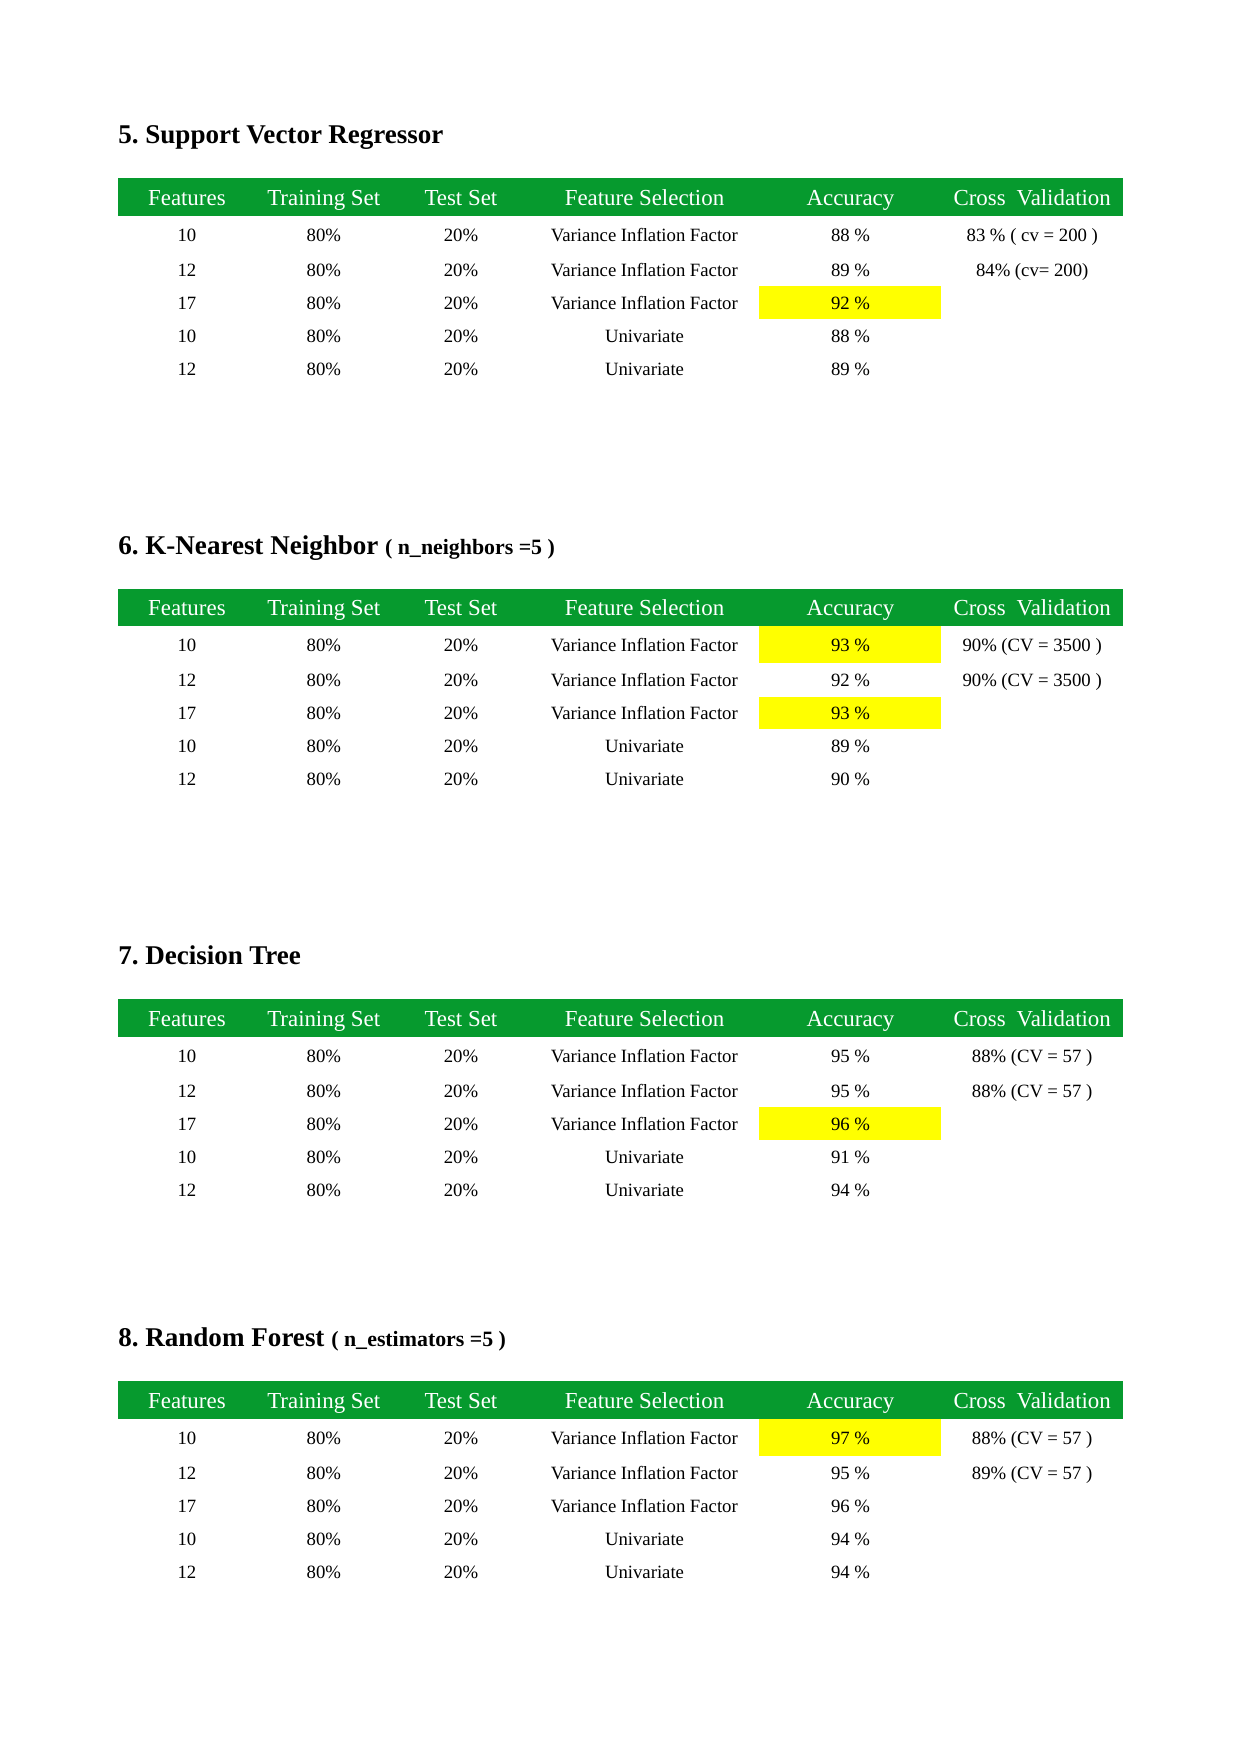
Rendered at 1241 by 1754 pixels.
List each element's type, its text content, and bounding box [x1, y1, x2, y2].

table_cell [941, 1140, 1123, 1173]
text 7. Decision Tree [118, 939, 1122, 971]
table_cell Variance Inflation Factor [529, 1419, 759, 1456]
table_header Cross Validation [941, 589, 1123, 626]
table_cell 17 [118, 1107, 255, 1140]
table_cell 80% [255, 626, 392, 663]
table_header Feature Selection [529, 1381, 759, 1419]
table_cell 20% [392, 730, 529, 763]
table_cell 12 [118, 352, 255, 385]
table_cell Variance Inflation Factor [529, 1489, 759, 1522]
table_cell 20% [392, 697, 529, 729]
table_cell 10 [118, 1419, 255, 1456]
table_cell [941, 1107, 1123, 1140]
table_cell 95 % [759, 1456, 941, 1489]
table_header Test Set [392, 178, 529, 216]
table_cell Variance Inflation Factor [529, 697, 759, 729]
table_cell 94 % [759, 1522, 941, 1555]
table_cell Variance Inflation Factor [529, 1037, 759, 1074]
table_cell 12 [118, 1456, 255, 1489]
table_cell 17 [118, 286, 255, 319]
table_cell Univariate [529, 1555, 759, 1588]
table_cell 20% [392, 1522, 529, 1555]
table_cell 80% [255, 286, 392, 319]
table_cell [941, 730, 1123, 763]
table_cell 12 [118, 1173, 255, 1206]
table_cell 83 % ( cv = 200 ) [941, 216, 1123, 253]
table_cell 96 % [759, 1107, 941, 1140]
table_cell 20% [392, 1456, 529, 1489]
table_cell 89 % [759, 253, 941, 286]
table_header Feature Selection [529, 178, 759, 216]
table_cell 17 [118, 697, 255, 729]
table_cell 89 % [759, 352, 941, 385]
table_cell 80% [255, 730, 392, 763]
table_cell Variance Inflation Factor [529, 1456, 759, 1489]
table_cell 84% (cv= 200) [941, 253, 1123, 286]
table_header Cross Validation [941, 999, 1123, 1037]
table_header Training Set [255, 999, 392, 1037]
table_header Cross Validation [941, 1381, 1123, 1419]
table_header Training Set [255, 178, 392, 216]
table_cell 89 % [759, 730, 941, 763]
table_cell 89% (CV = 57 ) [941, 1456, 1123, 1489]
table_cell 10 [118, 1037, 255, 1074]
table_cell 20% [392, 763, 529, 796]
text 6. K-Nearest Neighbor ( n_neighbors =5 ) [118, 529, 1122, 560]
table_cell 20% [392, 319, 529, 352]
table_cell Univariate [529, 319, 759, 352]
table_cell 80% [255, 1037, 392, 1074]
table_header Features [118, 1381, 255, 1419]
table_cell 95 % [759, 1037, 941, 1074]
table_cell 93 % [759, 626, 941, 663]
table_cell 80% [255, 216, 392, 253]
table_header Features [118, 178, 255, 216]
table_header Feature Selection [529, 589, 759, 626]
table_cell Univariate [529, 1522, 759, 1555]
table_cell 80% [255, 1107, 392, 1140]
table_cell 90% (CV = 3500 ) [941, 626, 1123, 663]
table_cell 20% [392, 1140, 529, 1173]
table_cell 20% [392, 1173, 529, 1206]
table_cell 20% [392, 1074, 529, 1107]
table_header Test Set [392, 999, 529, 1037]
table_header Accuracy [759, 1381, 941, 1419]
table_cell 80% [255, 1173, 392, 1206]
table_cell [941, 1522, 1123, 1555]
table_cell 80% [255, 1074, 392, 1107]
text 5. Support Vector Regressor [118, 118, 1122, 149]
table_header Accuracy [759, 178, 941, 216]
table_cell 97 % [759, 1419, 941, 1456]
table_cell Variance Inflation Factor [529, 216, 759, 253]
table_cell Variance Inflation Factor [529, 626, 759, 663]
table_cell Univariate [529, 1173, 759, 1206]
table_cell 12 [118, 763, 255, 796]
table_cell 12 [118, 664, 255, 697]
table_cell 10 [118, 730, 255, 763]
table_cell 91 % [759, 1140, 941, 1173]
table_header Feature Selection [529, 999, 759, 1037]
table_cell Variance Inflation Factor [529, 253, 759, 286]
table_cell 80% [255, 1140, 392, 1173]
table_cell [941, 1489, 1123, 1522]
text 8. Random Forest ( n_estimators =5 ) [118, 1321, 1122, 1352]
table_cell 20% [392, 352, 529, 385]
table_cell [941, 763, 1123, 796]
table_cell 20% [392, 1037, 529, 1074]
table_cell 88% (CV = 57 ) [941, 1037, 1123, 1074]
table_cell 12 [118, 1555, 255, 1588]
table_cell [941, 1173, 1123, 1206]
table_header Training Set [255, 1381, 392, 1419]
table_cell 10 [118, 626, 255, 663]
table_cell 20% [392, 216, 529, 253]
table_cell Univariate [529, 352, 759, 385]
table_cell 80% [255, 664, 392, 697]
table_cell 80% [255, 319, 392, 352]
table_cell Univariate [529, 763, 759, 796]
table_header Features [118, 589, 255, 626]
table_cell 12 [118, 253, 255, 286]
table_cell 17 [118, 1489, 255, 1522]
table_cell [941, 319, 1123, 352]
table_cell 10 [118, 319, 255, 352]
table_cell Variance Inflation Factor [529, 1107, 759, 1140]
table_cell 10 [118, 1140, 255, 1173]
table_cell 88 % [759, 216, 941, 253]
table_cell [941, 286, 1123, 319]
table_cell 80% [255, 1419, 392, 1456]
table_cell 94 % [759, 1173, 941, 1206]
table_cell Univariate [529, 730, 759, 763]
table_cell 80% [255, 1555, 392, 1588]
table_cell [941, 1555, 1123, 1588]
table_cell 90% (CV = 3500 ) [941, 664, 1123, 697]
table_cell 80% [255, 1489, 392, 1522]
table_header Cross Validation [941, 178, 1123, 216]
table_cell 88% (CV = 57 ) [941, 1419, 1123, 1456]
table_cell 93 % [759, 697, 941, 729]
table_cell 92 % [759, 664, 941, 697]
table_cell 20% [392, 253, 529, 286]
table_header Accuracy [759, 999, 941, 1037]
table_cell 80% [255, 1456, 392, 1489]
table_cell 80% [255, 1522, 392, 1555]
table_cell [941, 352, 1123, 385]
table_cell 12 [118, 1074, 255, 1107]
table_cell 20% [392, 626, 529, 663]
table_cell 20% [392, 664, 529, 697]
table_cell 20% [392, 1107, 529, 1140]
table_cell 92 % [759, 286, 941, 319]
table_cell 80% [255, 697, 392, 729]
table_cell 95 % [759, 1074, 941, 1107]
table_cell 20% [392, 286, 529, 319]
table_cell 88% (CV = 57 ) [941, 1074, 1123, 1107]
table_cell 88 % [759, 319, 941, 352]
table_header Training Set [255, 589, 392, 626]
table_cell 10 [118, 216, 255, 253]
table_cell 10 [118, 1522, 255, 1555]
table_cell 20% [392, 1489, 529, 1522]
table_cell 90 % [759, 763, 941, 796]
table_cell 96 % [759, 1489, 941, 1522]
table_header Test Set [392, 1381, 529, 1419]
table_cell 80% [255, 352, 392, 385]
table_header Accuracy [759, 589, 941, 626]
table_cell Variance Inflation Factor [529, 664, 759, 697]
table_cell Variance Inflation Factor [529, 1074, 759, 1107]
table_header Test Set [392, 589, 529, 626]
table_cell 20% [392, 1555, 529, 1588]
table_cell 80% [255, 763, 392, 796]
table_cell 20% [392, 1419, 529, 1456]
table_header Features [118, 999, 255, 1037]
table_cell 80% [255, 253, 392, 286]
table_cell 94 % [759, 1555, 941, 1588]
table_cell Univariate [529, 1140, 759, 1173]
table_cell [941, 697, 1123, 729]
table_cell Variance Inflation Factor [529, 286, 759, 319]
